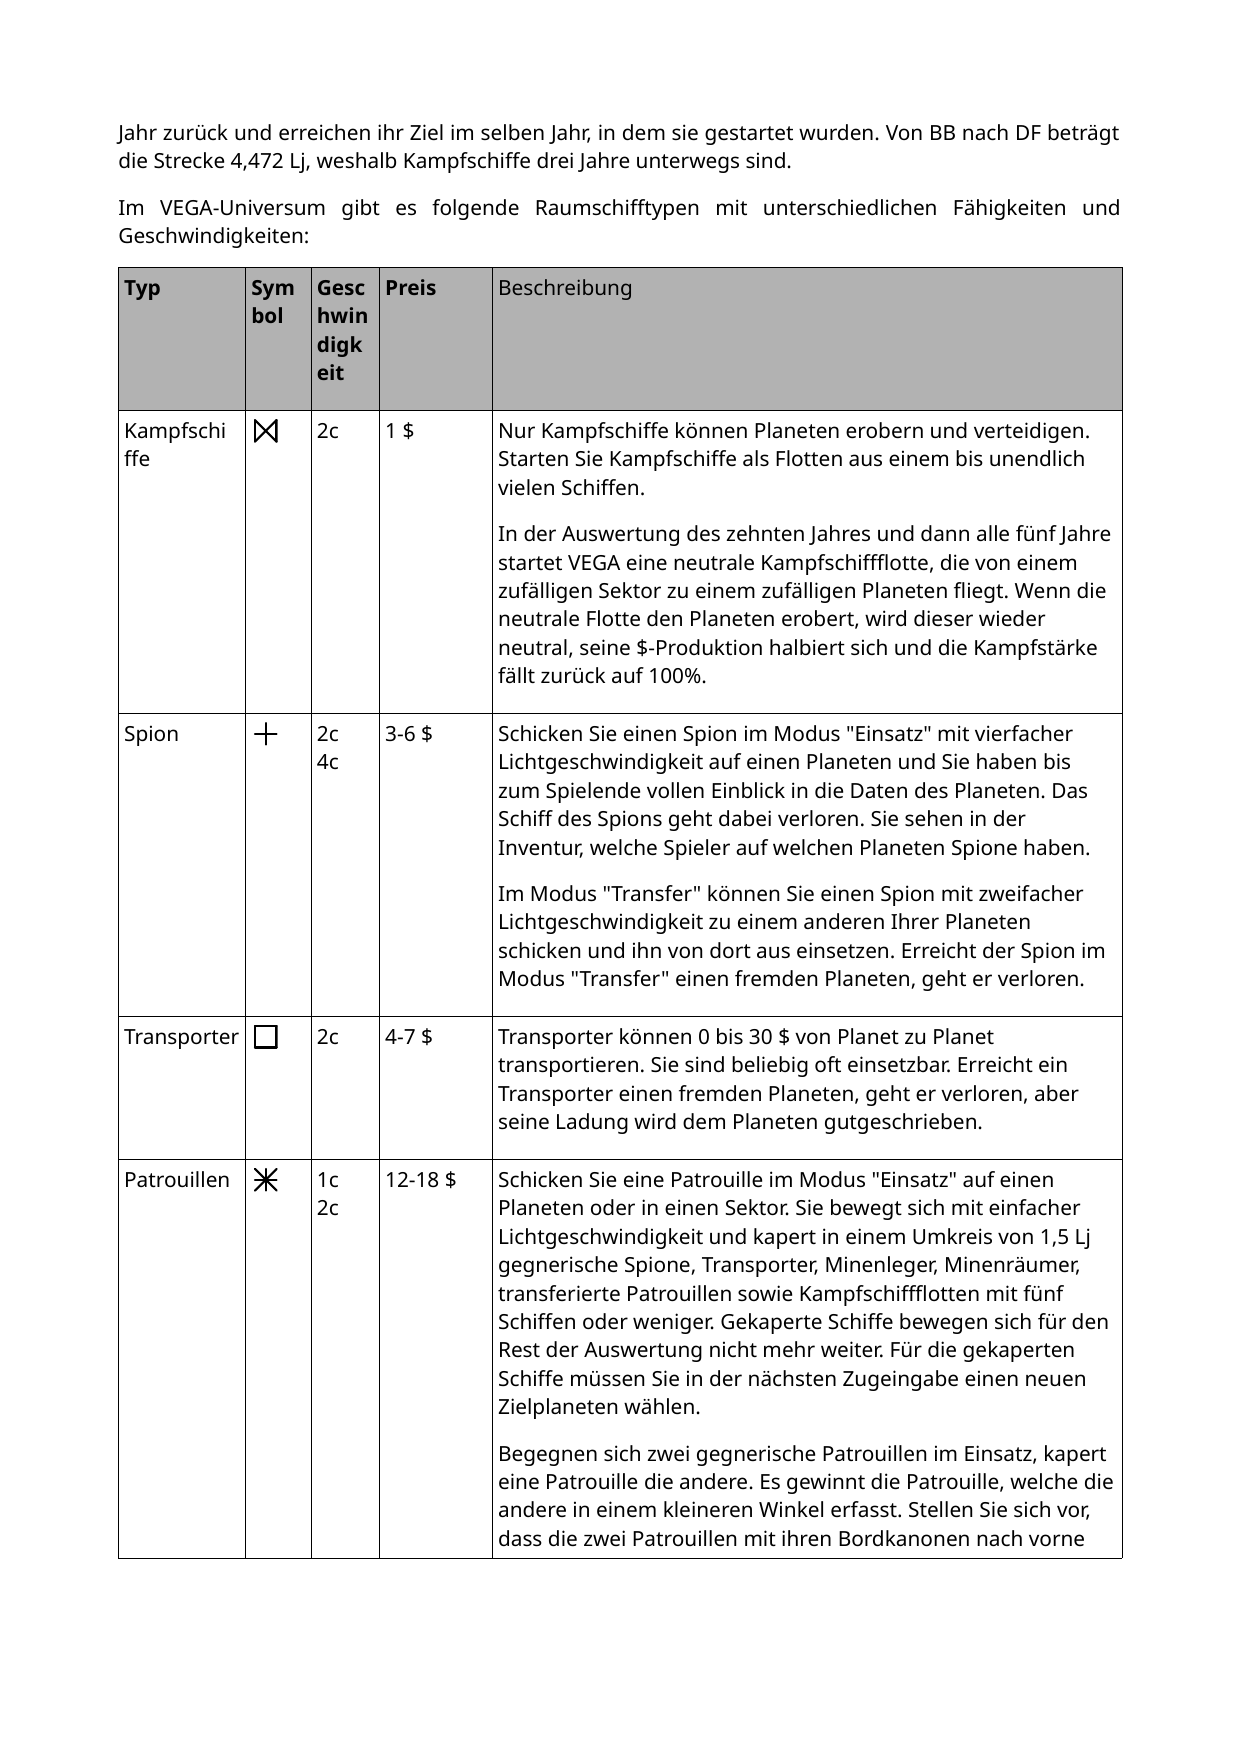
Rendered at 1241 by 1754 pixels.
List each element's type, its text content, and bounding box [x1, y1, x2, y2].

table_cell 4-7 $ [380, 1017, 492, 1159]
table_cell [246, 1160, 311, 1558]
table_cell Nur Kampfschiffe können Planeten erobern und verteidigen. Starten Sie Kampfschiffe als Flotten aus einem bis unendlich vielen Schiffen. In der Auswertung des zehnten Jahres und dann alle fünf Jahre startet VEGA eine neutrale Kampfschiffflotte, die von einem zufälligen Sektor zu einem zufälligen Planeten fliegt. Wenn die neutrale Flotte den Planeten erobert, wird dieser wieder neutral, seine $-Produktion halbiert sich und die Kampfstärke fällt zurück auf 100%. [493, 411, 1122, 713]
table_cell 2c 4c [312, 714, 379, 1016]
table_cell 1c 2c [312, 1160, 379, 1558]
table_cell 2c [312, 1017, 379, 1159]
table_cell [246, 714, 311, 1016]
table_cell Schicken Sie eine Patrouille im Modus "Einsatz" auf einen Planeten oder in einen Sektor. Sie bewegt sich mit einfacher Lichtgeschwindigkeit und kapert in einem Umkreis von 1,5 Lj gegnerische Spione, Transporter, Minenleger, Minenräumer, transferierte Patrouillen sowie Kampfschiffflotten mit fünf Schiffen oder weniger. Gekaperte Schiffe bewegen sich für den Rest der Auswertung nicht mehr weiter. Für die gekaperten Schiffe müssen Sie in der nächsten Zugeingabe einen neuen Zielplaneten wählen. Begegnen sich zwei gegnerische Patrouillen im Einsatz, kapert eine Patrouille die andere. Es gewinnt die Patrouille, welche die andere in einem kleineren Winkel erfasst. Stellen Sie sich vor, dass die zwei Patrouillen mit ihren Bordkanonen nach vorne [493, 1160, 1122, 1558]
table_cell [246, 1017, 311, 1159]
table_cell 1 $ [380, 411, 492, 713]
table_header Preis [380, 268, 492, 410]
table_header Typ [119, 268, 245, 410]
table_header Geschwindigkeit [312, 268, 379, 410]
table_cell Transporter können 0 bis 30 $ von Planet zu Planet transportieren. Sie sind beliebig oft einsetzbar. Erreicht ein Transporter einen fremden Planeten, geht er verloren, aber seine Ladung wird dem Planeten gutgeschrieben. [493, 1017, 1122, 1159]
table_header Symbol [246, 268, 311, 410]
table_cell Kampfschiffe [119, 411, 245, 713]
table_cell Schicken Sie einen Spion im Modus "Einsatz" mit vierfacher Lichtgeschwindigkeit auf einen Planeten und Sie haben bis zum Spielende vollen Einblick in die Daten des Planeten. Das Schiff des Spions geht dabei verloren. Sie sehen in der Inventur, welche Spieler auf welchen Planeten Spione haben. Im Modus "Transfer" können Sie einen Spion mit zweifacher Lichtgeschwindigkeit zu einem anderen Ihrer Planeten schicken und ihn von dort aus einsetzen. Erreicht der Spion im Modus "Transfer" einen fremden Planeten, geht er verloren. [493, 714, 1122, 1016]
table_cell Spion [119, 714, 245, 1016]
table_header Beschreibung [493, 268, 1122, 410]
table_cell 12-18 $ [380, 1160, 492, 1558]
table_cell Transporter [119, 1017, 245, 1159]
table_cell Patrouillen [119, 1160, 245, 1558]
table_cell 3-6 $ [380, 714, 492, 1016]
table_cell 2c [312, 411, 379, 713]
table_cell [246, 411, 311, 713]
text Im VEGA-Universum gibt es folgende Raumschifftypen mit unterschiedlichen Fähigkeiten und Geschwindigkeiten: [118, 193, 1122, 249]
text Jahr zurück und erreichen ihr Ziel im selben Jahr, in dem sie gestartet wurden. Von BB nach DF beträgt die Strecke 4,472 Lj, weshalb Kampfschiffe drei Jahre unterwegs sind. [118, 118, 1122, 175]
